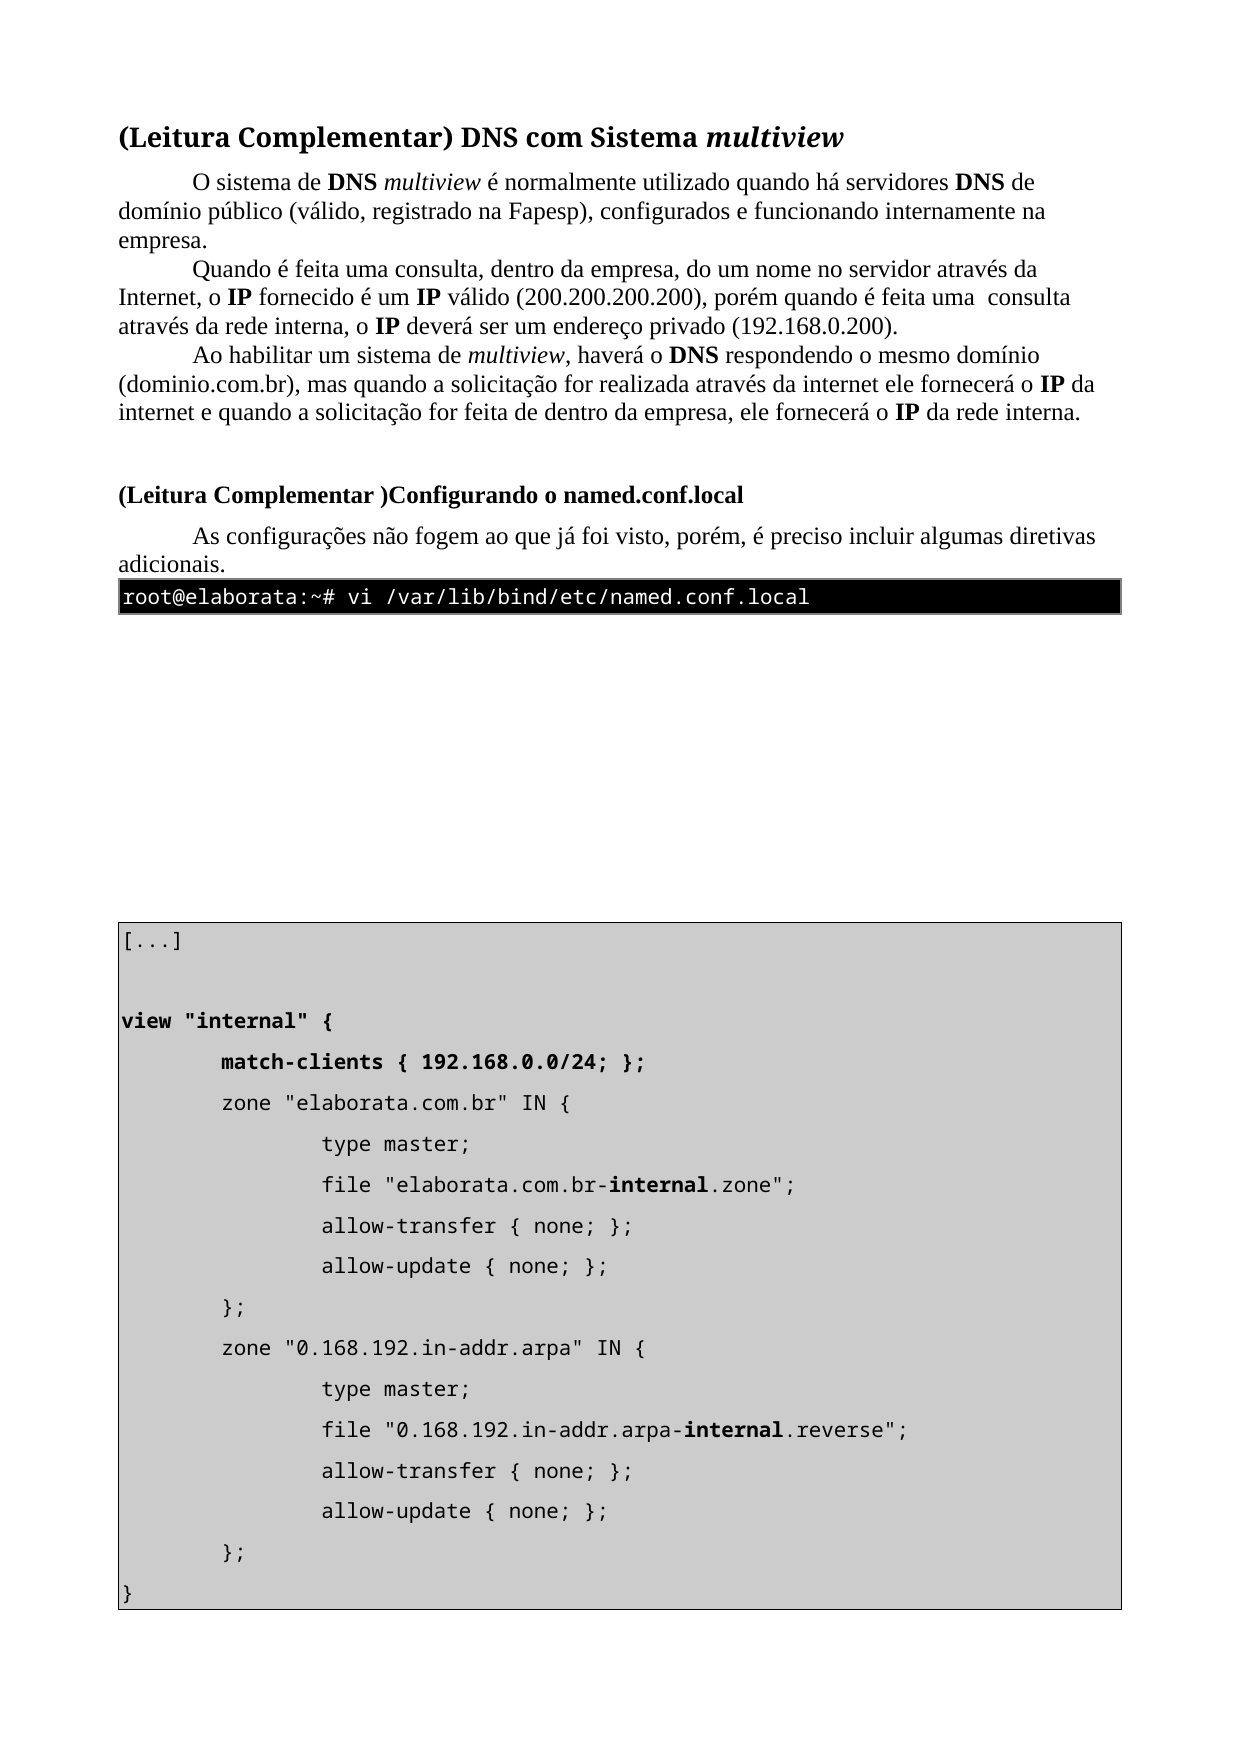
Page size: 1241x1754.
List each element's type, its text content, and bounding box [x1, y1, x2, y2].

text allow-transfer { none; }; [119, 1453, 1121, 1484]
text Ao habilitar um sistema de multiview, haverá o DNS respondendo o mesmo domínio (dominio.com.br), mas quando a solicitação for realizada através da internet ele fornecerá o IP da internet e quando a solicitação for feita de dentro da empresa, ele fornecerá o IP da rede interna. [118, 340, 1122, 426]
text As configurações não fogem ao que já foi visto, porém, é preciso incluir algumas diretivas adicionais. [118, 521, 1122, 578]
text file "elaborata.com.br-internal.zone"; [119, 1167, 1121, 1198]
subtitle (Leitura Complementar )Configurando o named.conf.local [118, 480, 1122, 508]
text Quando é feita uma consulta, dentro da empresa, do um nome no servidor através da Internet, o IP fornecido é um IP válido (200.200.200.200), porém quando é feita uma consulta através da rede interna, o IP deverá ser um endereço privado (192.168.0.200). [118, 254, 1122, 340]
text type master; [119, 1126, 1121, 1158]
text }; [119, 1289, 1121, 1321]
text O sistema de DNS multiview é normalmente utilizado quando há servidores DNS de domínio público (válido, registrado na Fapesp), configurados e funcionando internamente na empresa. [118, 167, 1122, 254]
text allow-update { none; }; [119, 1248, 1121, 1280]
text root@elaborata:~# vi /var/lib/bind/etc/named.conf.local [120, 580, 1120, 613]
text file "0.168.192.in-addr.arpa-internal.reverse"; [119, 1412, 1121, 1443]
text zone "0.168.192.in-addr.arpa" IN { [119, 1330, 1121, 1362]
text type master; [119, 1371, 1121, 1403]
text allow-transfer { none; }; [119, 1208, 1121, 1239]
text match-clients { 192.168.0.0/24; }; [119, 1044, 1121, 1076]
text [...] [119, 923, 1121, 953]
text } [119, 1575, 1121, 1609]
text zone "elaborata.com.br" IN { [119, 1085, 1121, 1117]
text }; [119, 1534, 1121, 1566]
text allow-update { none; }; [119, 1493, 1121, 1525]
text view "internal" { [119, 1003, 1121, 1035]
subtitle (Leitura Complementar) DNS com Sistema multiview [118, 118, 1122, 155]
